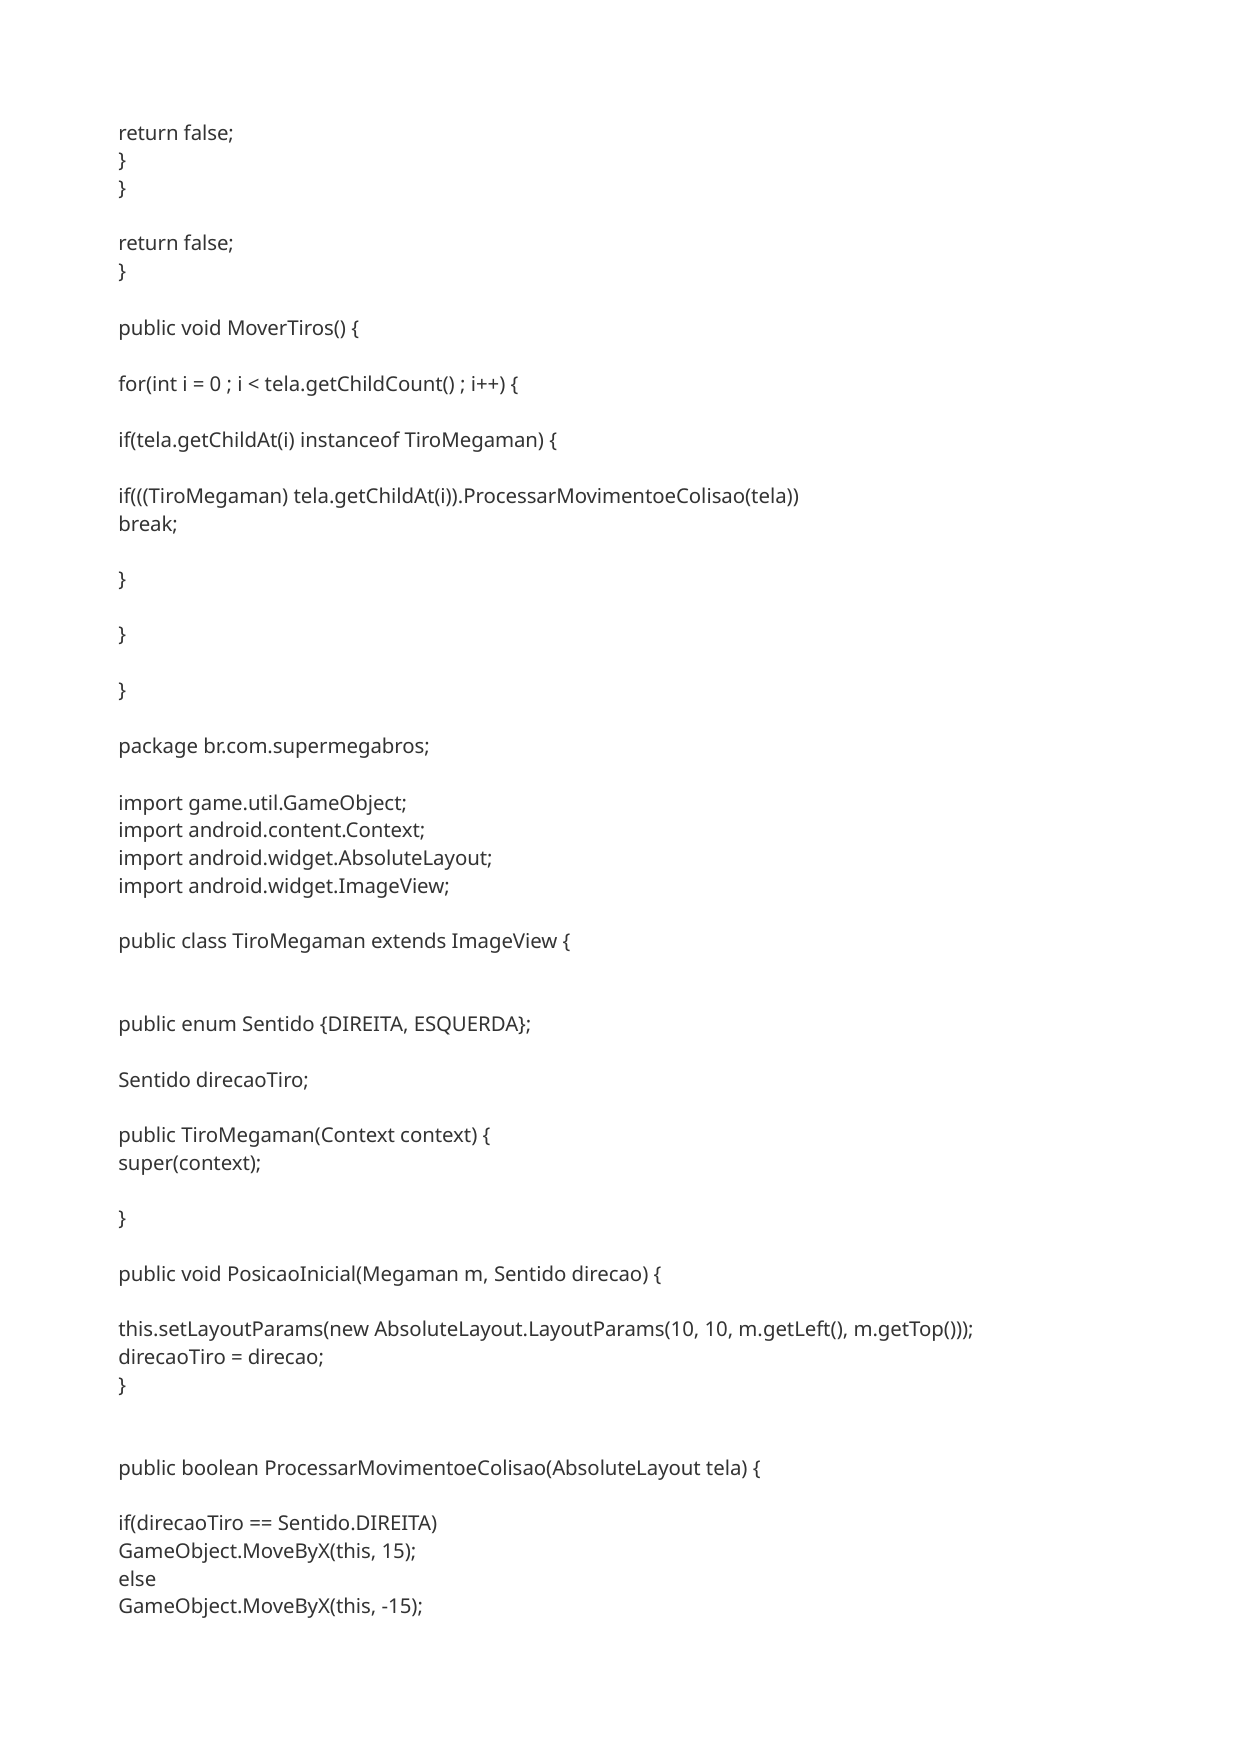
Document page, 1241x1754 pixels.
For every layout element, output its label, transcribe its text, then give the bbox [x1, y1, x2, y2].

text public void MoverTiros() { for(int i = 0 ; i < tela.getChildCount() ; i++) { if(tela.getChildAt(i) instanceof TiroMegaman) { [118, 313, 1122, 454]
text if(((TiroMegaman) tela.getChildAt(i)).ProcessarMovimentoeColisao(tela)) break; } } } [118, 454, 1122, 703]
text package br.com.supermegabros; import game.util.GameObject; import android.content.Context; import android.widget.AbsoluteLayout; [118, 732, 1122, 871]
text import android.widget.ImageView; public class TiroMegaman extends ImageView { public enum Sentido {DIREITA, ESQUERDA}; Sentido direcaoTiro; public TiroMegaman(Context context) { super(context); } public void PosicaoInicial(Megaman m, Sentido direcao) { this.setLayoutParams(new AbsoluteLayout.LayoutParams(10, 10, m.getLeft(), m.getTop())); direcaoTiro = direcao; } public boolean ProcessarMovimentoeColisao(AbsoluteLayout tela) { if(direcaoTiro == Sentido.DIREITA) GameObject.MoveByX(this, 15); else GameObject.MoveByX(this, -15); [118, 871, 1122, 1619]
text return false; } } return false; } [118, 118, 1122, 284]
